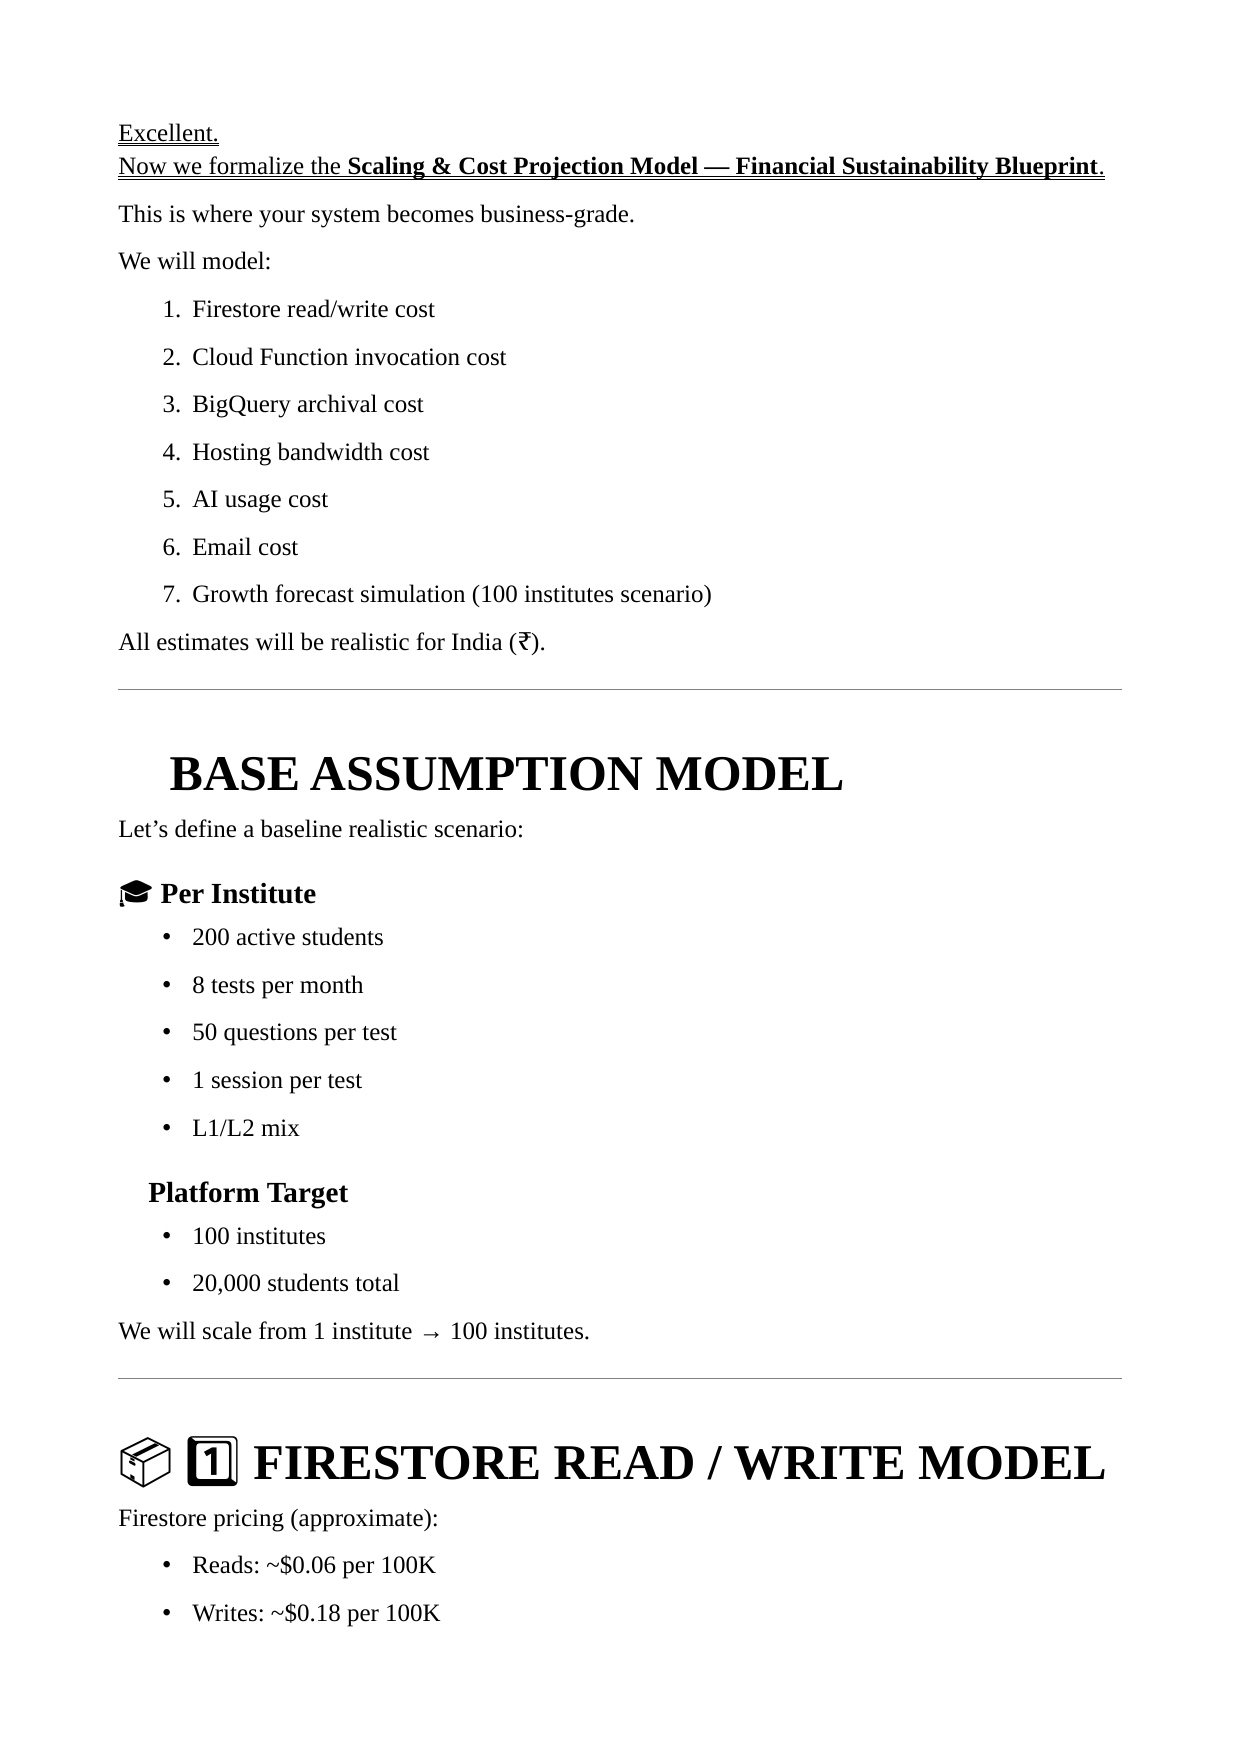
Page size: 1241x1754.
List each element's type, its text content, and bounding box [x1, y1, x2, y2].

subtitle 🎓 Per Institute [118, 876, 1122, 910]
text Excellent. Now we formalize the Scaling & Cost Projection Model — Financial Sustainability Blueprint. [118, 118, 1122, 180]
subtitle 🏫 Platform Target [118, 1175, 1122, 1208]
text All estimates will be realistic for India (₹). [118, 627, 1122, 656]
list Growth forecast simulation (100 institutes scenario) [162, 579, 1122, 608]
text Firestore pricing (approximate): [118, 1503, 1122, 1532]
list 200 active students [162, 922, 1122, 951]
list Hosting bandwidth cost [162, 437, 1122, 466]
list 1 session per test [162, 1065, 1122, 1094]
list Email cost [162, 532, 1122, 561]
subtitle 🧠 BASE ASSUMPTION MODEL [118, 744, 1122, 802]
list 20,000 students total [162, 1268, 1122, 1297]
text Let’s define a baseline realistic scenario: [118, 814, 1122, 843]
list BigQuery archival cost [162, 389, 1122, 418]
list Cloud Function invocation cost [162, 342, 1122, 370]
list Firestore read/write cost [162, 294, 1122, 323]
list Writes: ~$0.18 per 100K [162, 1598, 1122, 1627]
list 50 questions per test [162, 1017, 1122, 1046]
list 8 tests per month [162, 970, 1122, 999]
list 100 institutes [162, 1221, 1122, 1250]
text This is where your system becomes business-grade. [118, 199, 1122, 227]
list AI usage cost [162, 484, 1122, 513]
list Reads: ~$0.06 per 100K [162, 1551, 1122, 1579]
text We will model: [118, 246, 1122, 275]
text We will scale from 1 institute → 100 institutes. [118, 1316, 1122, 1345]
list L1/L2 mix [162, 1113, 1122, 1141]
subtitle 📦 1️⃣ FIRESTORE READ / WRITE MODEL [118, 1433, 1122, 1491]
